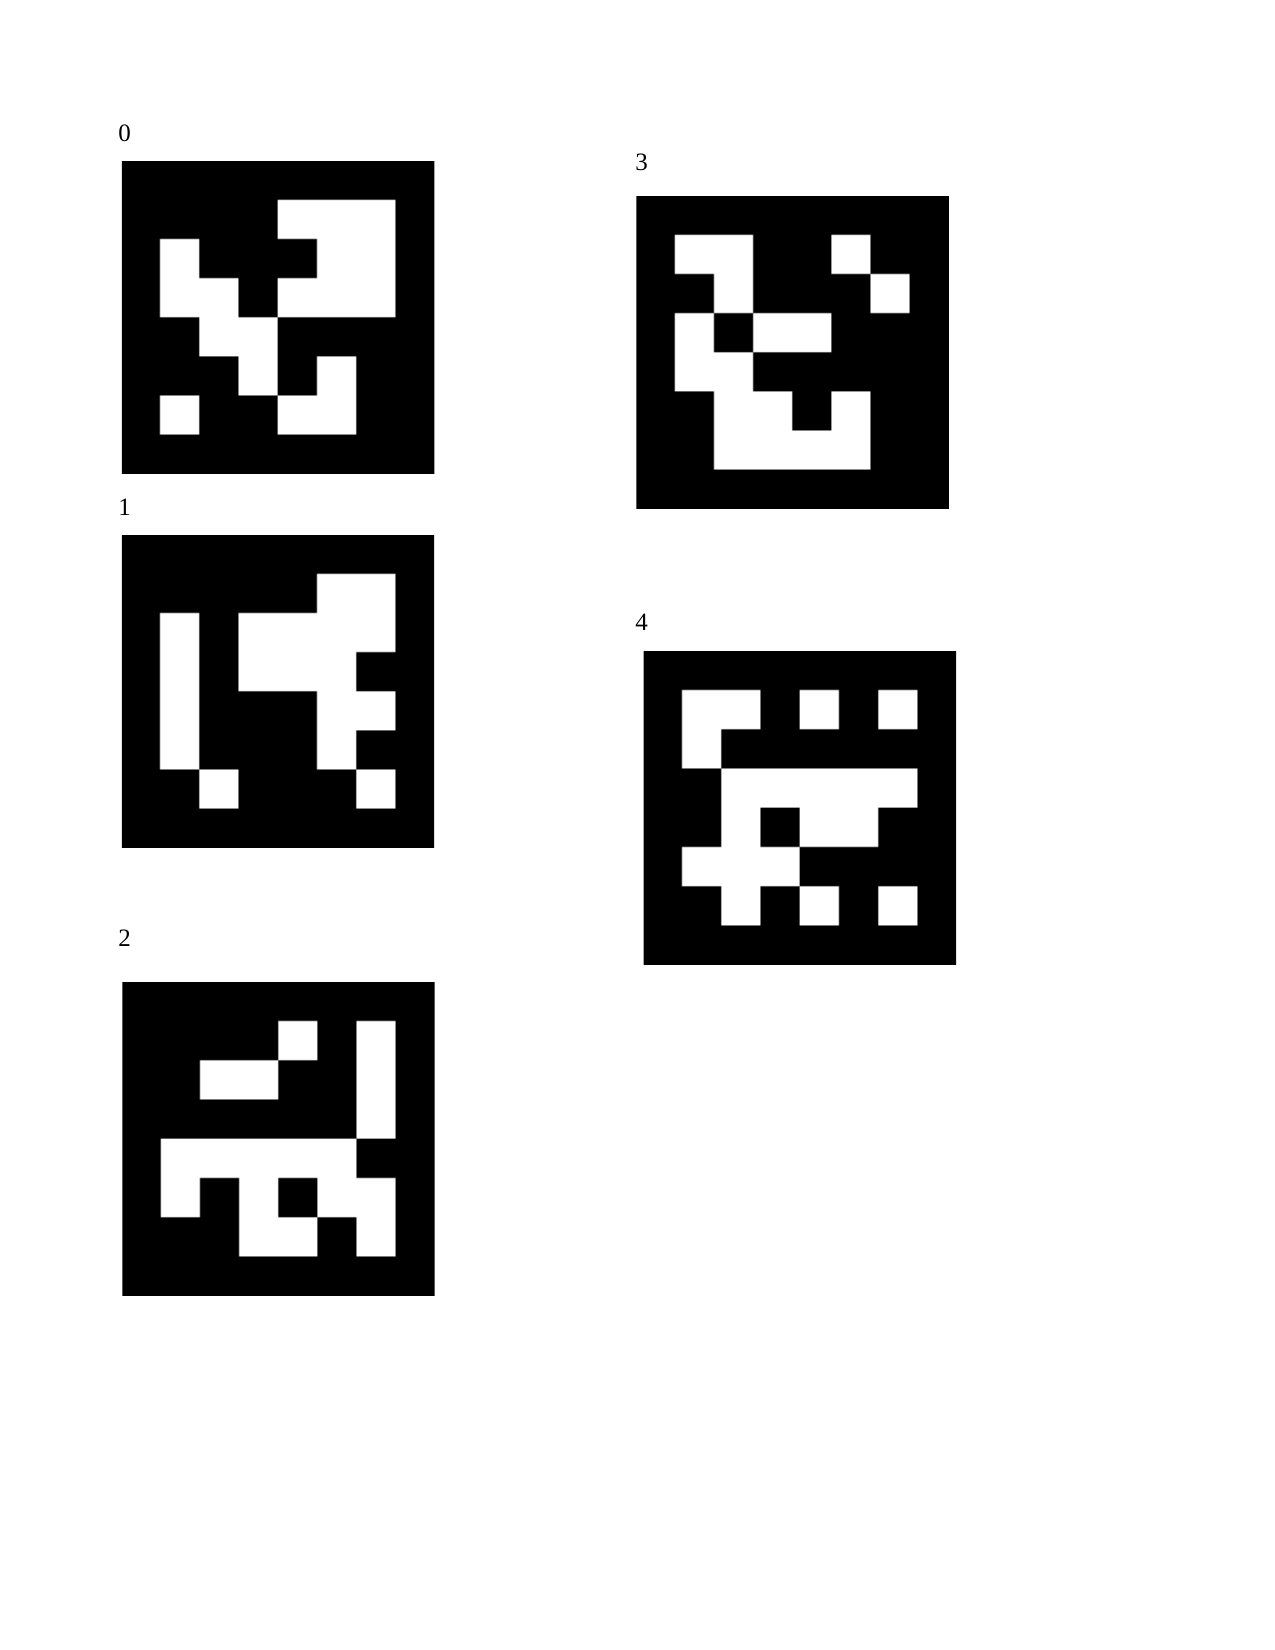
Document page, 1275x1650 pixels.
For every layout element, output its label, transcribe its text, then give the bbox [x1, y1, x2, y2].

text [957, 923, 1157, 952]
picture [121, 161, 435, 474]
picture [121, 535, 435, 848]
picture [636, 196, 949, 509]
picture [122, 982, 435, 1296]
text 0 [118, 118, 1157, 147]
picture [643, 651, 957, 965]
text 3 [118, 147, 1157, 176]
text 1 [118, 492, 1157, 521]
text 4 [435, 607, 1157, 636]
text 2 [118, 923, 643, 952]
